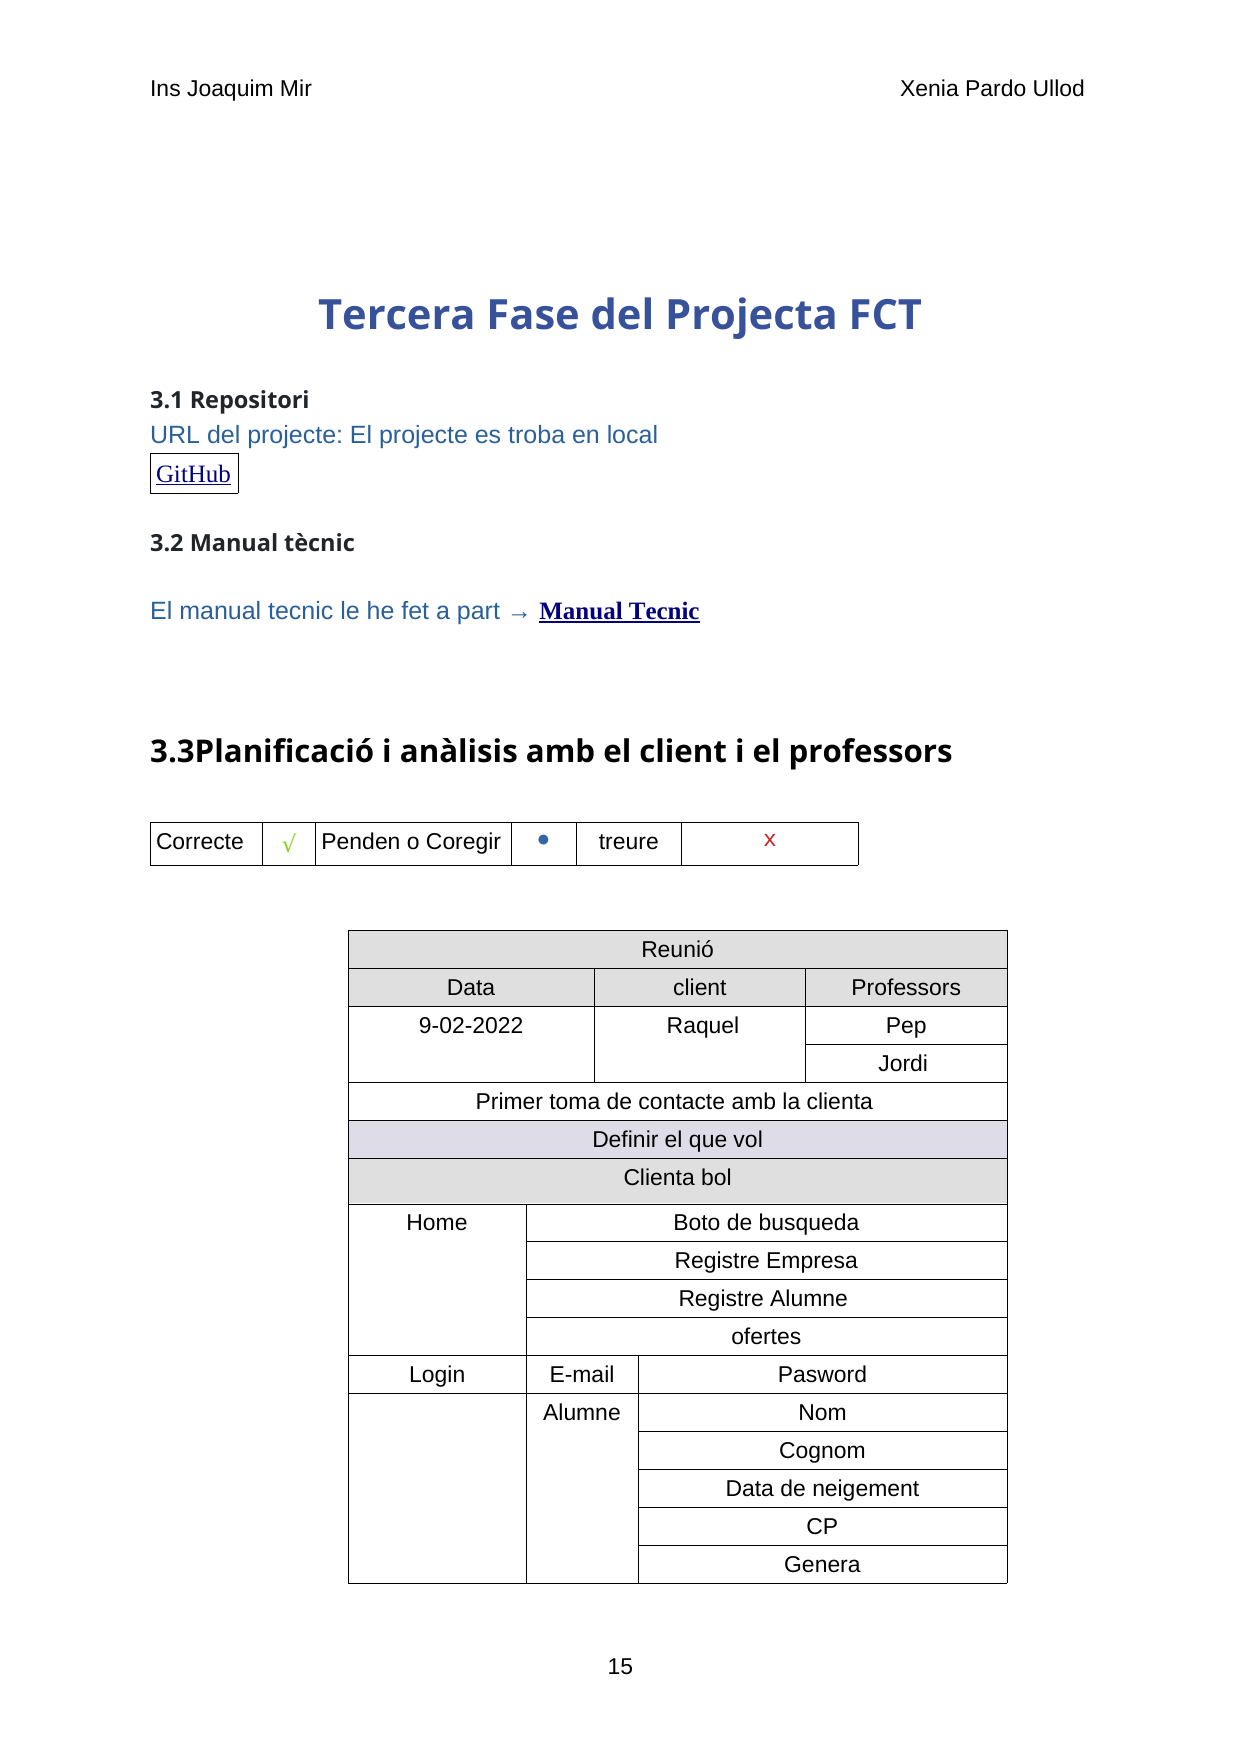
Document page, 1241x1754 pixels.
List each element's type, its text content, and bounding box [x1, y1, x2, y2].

table_cell Genera [639, 1546, 1007, 1583]
table_cell Pasword [639, 1356, 1007, 1393]
table_header Penden o Coregir [316, 823, 511, 865]
text URL del projecte: El projecte es troba en local [150, 420, 1090, 449]
table_cell E-mail [527, 1356, 638, 1393]
table_cell Professors [806, 969, 1007, 1006]
table_cell Pep [806, 1007, 1007, 1044]
table_cell Registre Alumne [527, 1280, 1007, 1317]
table_cell Raquel [595, 1007, 805, 1082]
table_cell client [595, 969, 805, 1006]
table_cell Data de neigement [639, 1470, 1007, 1507]
table_cell Data [349, 969, 594, 1006]
table_header √ [263, 823, 315, 865]
table_cell 9-02-2022 [349, 1007, 594, 1082]
text 3.3Planificació i anàlisis amb el client i el professors [150, 728, 1090, 771]
table_header Correcte [151, 823, 262, 865]
table_cell ofertes [527, 1318, 1007, 1355]
table_cell Clienta bol [349, 1159, 1007, 1203]
table_cell Login [349, 1356, 526, 1393]
table_cell Cognom [639, 1432, 1007, 1469]
text Tercera Fase del Projecta FCT [150, 285, 1090, 342]
table_cell Registre Empresa [527, 1242, 1007, 1279]
table_header Reunió [349, 931, 1007, 968]
table_header GitHub [151, 454, 238, 493]
table_cell Jordi [806, 1045, 1007, 1082]
table_cell Nom [639, 1394, 1007, 1431]
table_header ● [512, 823, 576, 865]
table_cell Home [349, 1205, 526, 1355]
table_cell Definir el que vol [349, 1121, 1007, 1158]
table_cell Alumne [527, 1394, 638, 1583]
table_cell [349, 1394, 526, 1583]
table_header x [682, 823, 858, 865]
text 3.2 Manual tècnic [150, 526, 1090, 558]
table_cell Boto de busqueda [527, 1205, 1007, 1241]
text 3.1 Repositori [150, 383, 1090, 415]
table_header treure [577, 823, 681, 865]
text El manual tecnic le he fet a part → Manual Tecnic [150, 596, 1090, 625]
table_cell CP [639, 1508, 1007, 1545]
table_cell Primer toma de contacte amb la clienta [349, 1083, 1007, 1120]
